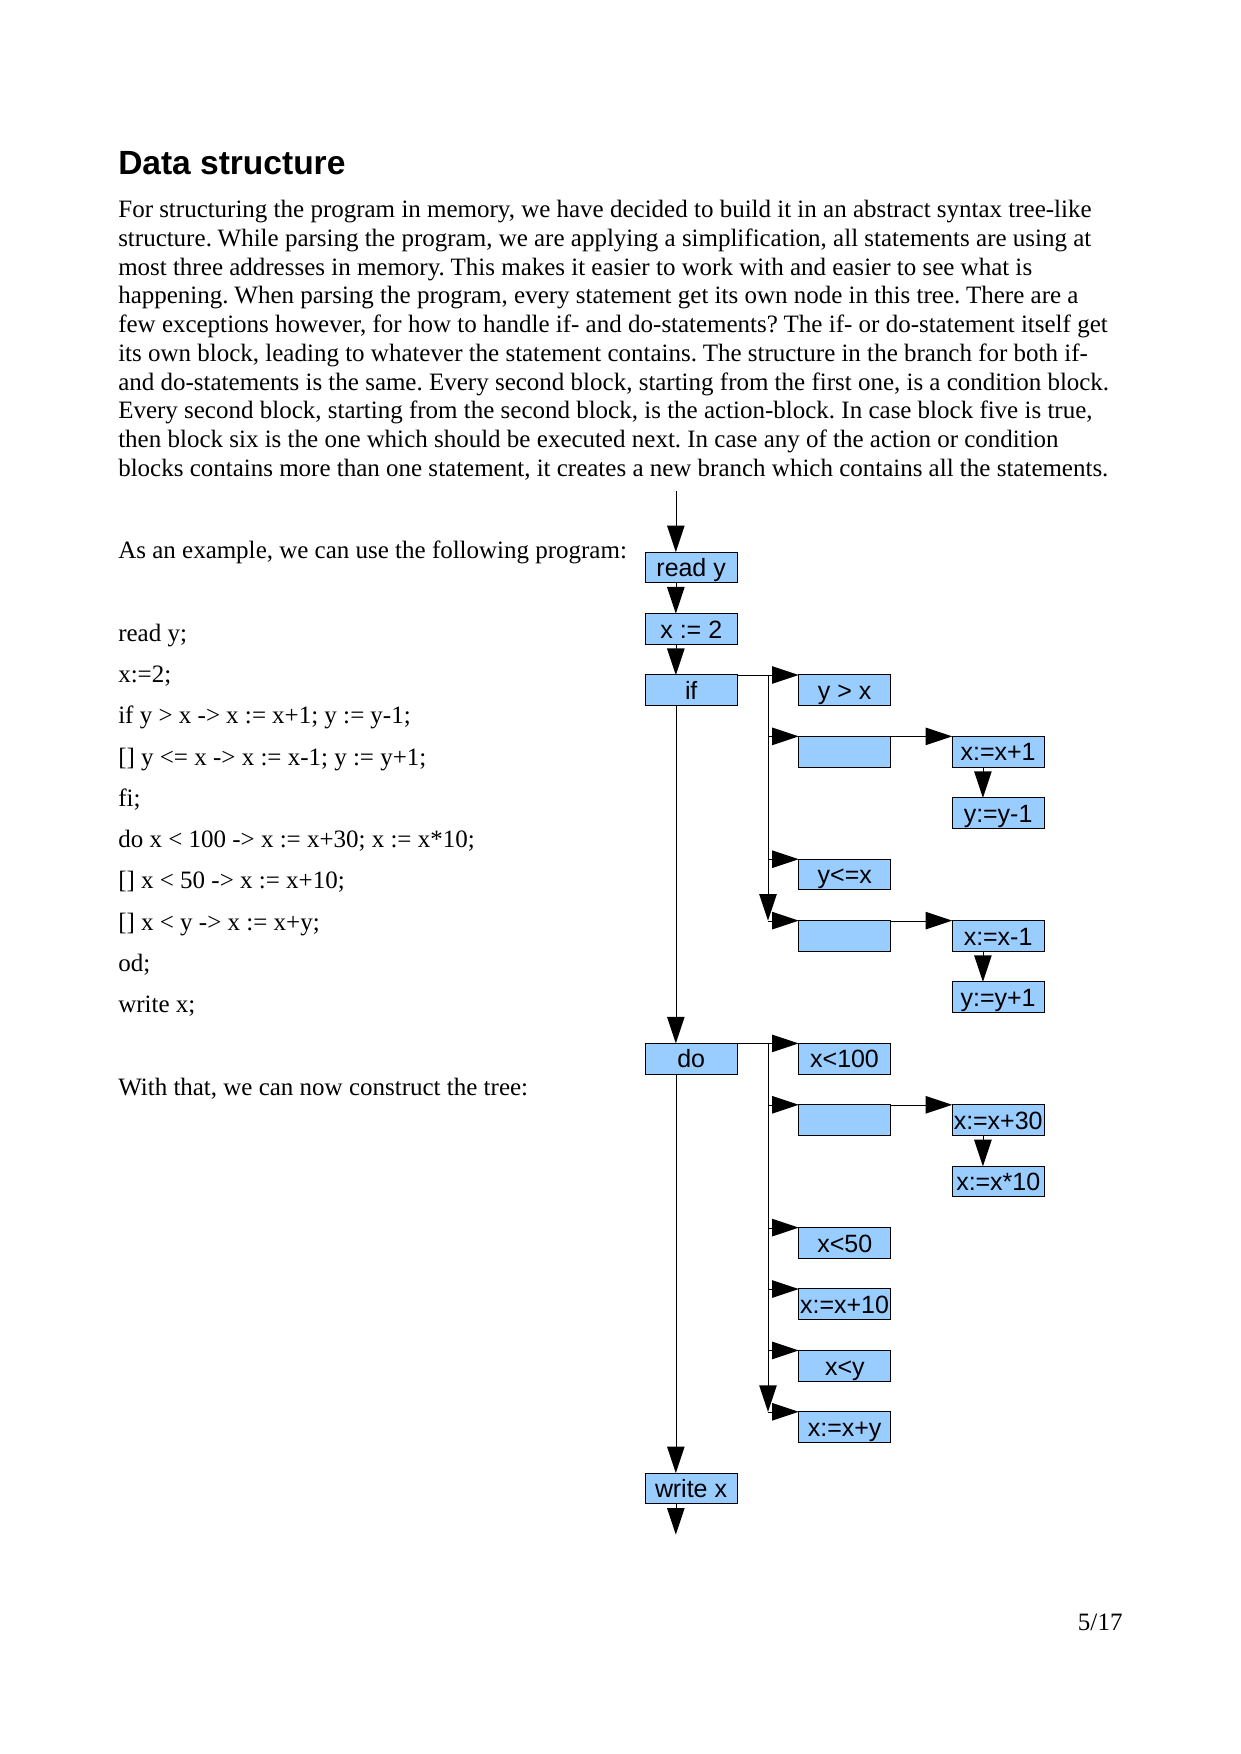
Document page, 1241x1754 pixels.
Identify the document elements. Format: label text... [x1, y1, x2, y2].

text [] y <= x -> x := x-1; y := y+1; [984, 742, 1122, 771]
text do x < 100 -> x := x+30; x := x*10; [118, 824, 676, 853]
text [769, 824, 1122, 853]
text With that, we can now construct the tree: [118, 1072, 676, 1101]
text [677, 701, 768, 729]
text [] y <= x -> x := x-1; y := y+1; [769, 742, 983, 771]
text write x; [118, 989, 676, 1018]
text [677, 907, 798, 936]
text od; [118, 948, 676, 977]
text write x; [677, 989, 1122, 1018]
subtitle Data structure [118, 143, 1122, 182]
text [] x < y -> x := x+y; [118, 907, 676, 936]
text As an example, we can use the following program: [677, 536, 1122, 564]
text [677, 824, 768, 853]
text read y; [677, 618, 1122, 647]
text [772, 907, 1122, 936]
text fi; [769, 783, 982, 812]
text x:=2; [118, 659, 675, 688]
text read y; [118, 618, 676, 647]
text fi; [677, 783, 768, 812]
text if y > x -> x := x+1; y := y-1; [118, 701, 676, 729]
text [] x < 50 -> x := x+10; [769, 866, 1122, 894]
text [769, 701, 1122, 729]
text fi; [118, 783, 676, 812]
text For structuring the program in memory, we have decided to build it in an abstract syntax tree-like structure. While parsing the program, we are applying a simplification, all statements are using at most three addresses in memory. This makes it easier to work with and easier to see what is happening. When parsing the program, every statement get its own node in this tree. There are a few exceptions however, for how to handle if- and do-statements? The if- or do-statement itself get its own block, leading to whatever the statement contains. The structure in the branch for both if- and do-statements is the same. Every second block, starting from the first one, is a condition block. Every second block, starting from the second block, is the action-block. In case block five is true, then block six is the one which should be executed next. In case any of the action or condition blocks contains more than one statement, it creates a new branch which contains all the statements. [118, 194, 1122, 482]
text [] x < 50 -> x := x+10; [677, 866, 768, 894]
text fi; [984, 783, 1122, 812]
text [677, 659, 1122, 688]
text [] x < 50 -> x := x+10; [118, 866, 676, 894]
text [] y <= x -> x := x-1; y := y+1; [118, 742, 676, 771]
text [677, 1072, 768, 1101]
text As an example, we can use the following program: [118, 536, 675, 564]
text [677, 948, 983, 977]
text [] y <= x -> x := x-1; y := y+1; [677, 742, 768, 771]
text [769, 1072, 1122, 1101]
text [984, 948, 1122, 977]
